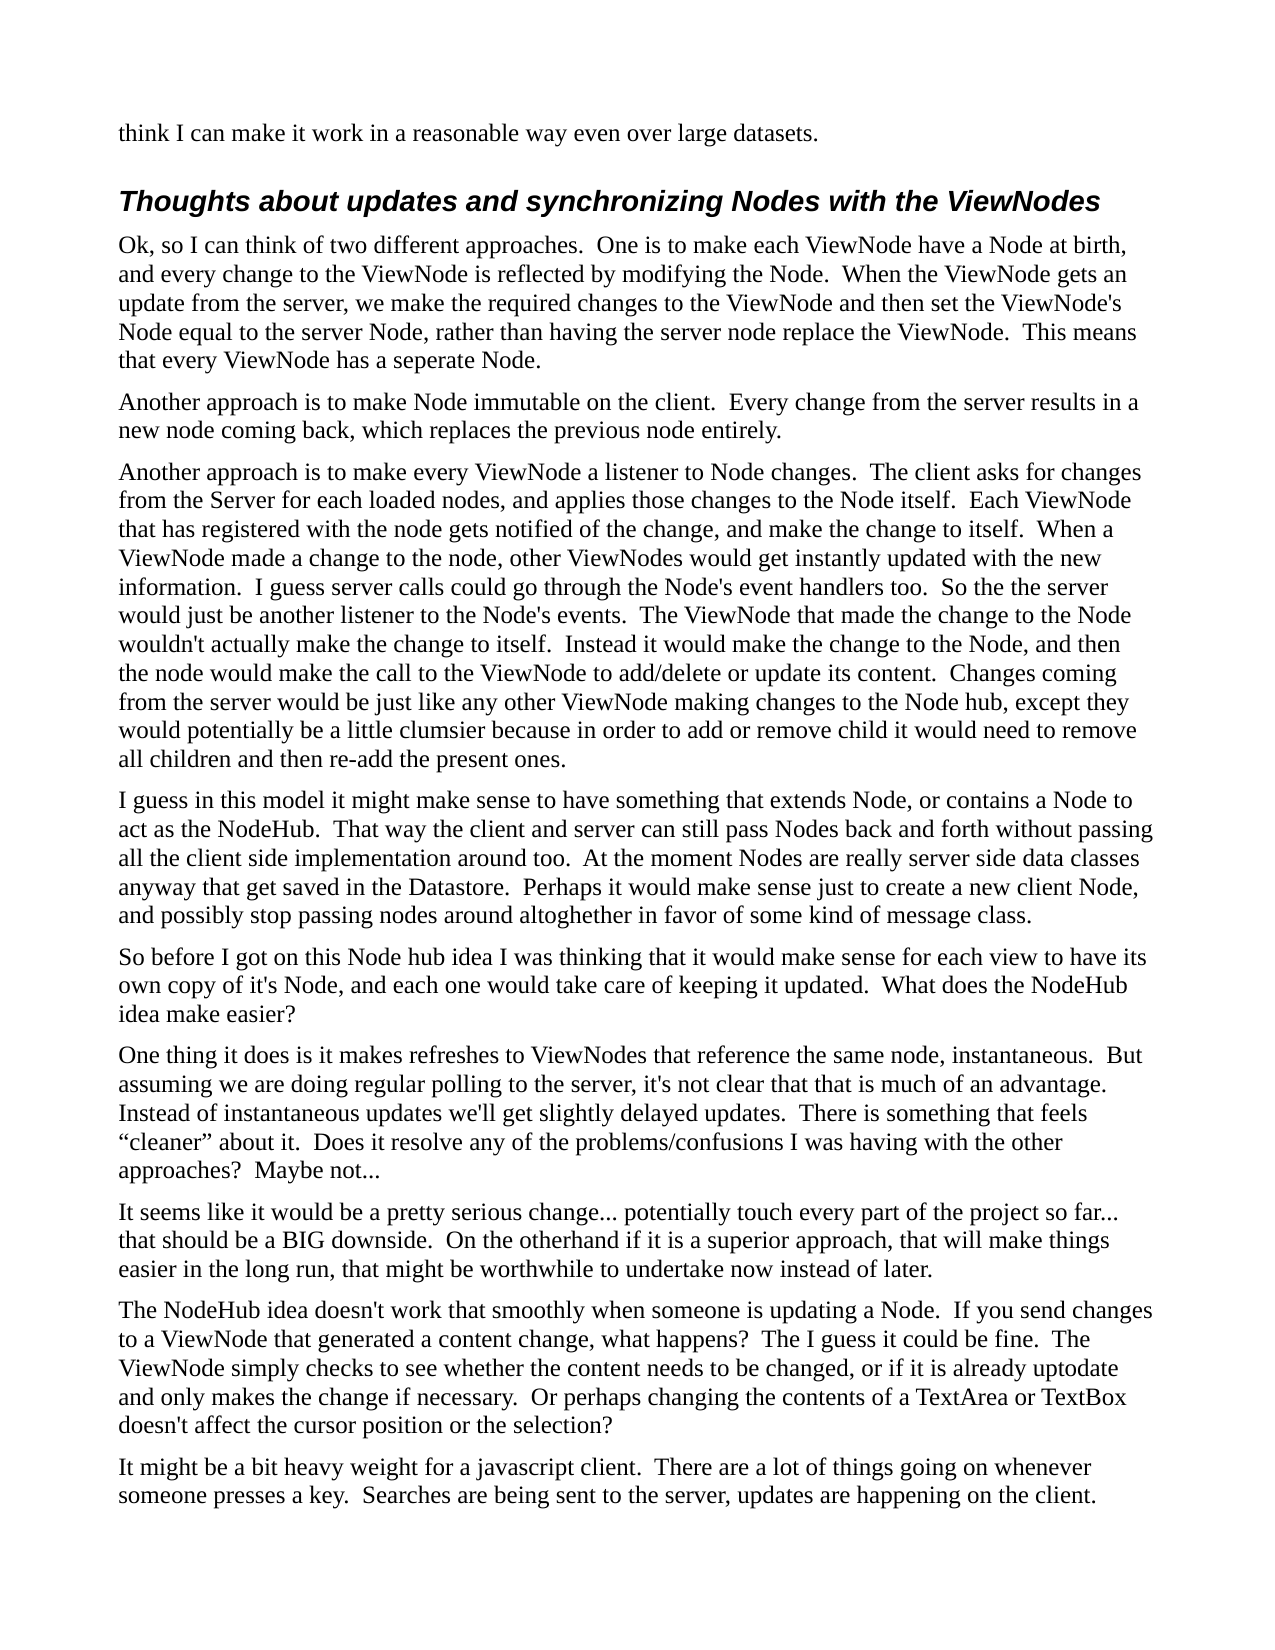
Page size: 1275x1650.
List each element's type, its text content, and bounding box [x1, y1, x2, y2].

text Ok, so I can think of two different approaches. One is to make each ViewNode have a Node at birth, and every change to the ViewNode is reflected by modifying the Node. When the ViewNode gets an update from the server, we make the required changes to the ViewNode and then set the ViewNode's Node equal to the server Node, rather than having the server node replace the ViewNode. This means that every ViewNode has a seperate Node. [118, 230, 1157, 374]
text It might be a bit heavy weight for a javascript client. There are a lot of things going on whenever someone presses a key. Searches are being sent to the server, updates are happening on the client. [118, 1452, 1157, 1509]
text Another approach is to make every ViewNode a listener to Node changes. The client asks for changes from the Server for each loaded nodes, and applies those changes to the Node itself. Each ViewNode that has registered with the node gets notified of the change, and make the change to itself. When a ViewNode made a change to the node, other ViewNodes would get instantly updated with the new information. I guess server calls could go through the Node's event handlers too. So the the server would just be another listener to the Node's events. The ViewNode that made the change to the Node wouldn't actually make the change to itself. Instead it would make the change to the Node, and then the node would make the call to the ViewNode to add/delete or update its content. Changes coming from the server would be just like any other ViewNode making changes to the Node hub, except they would potentially be a little clumsier because in order to add or remove child it would need to remove all children and then re-add the present ones. [118, 457, 1157, 773]
text One thing it does is it makes refreshes to ViewNodes that reference the same node, instantaneous. But assuming we are doing regular polling to the server, it's not clear that that is much of an advantage. Instead of instantaneous updates we'll get slightly delayed updates. There is something that feels “cleaner” about it. Does it resolve any of the problems/confusions I was having with the other approaches? Maybe not... [118, 1040, 1157, 1184]
text Another approach is to make Node immutable on the client. Every change from the server results in a new node coming back, which replaces the previous node entirely. [118, 387, 1157, 444]
text So before I got on this Node hub idea I was thinking that it would make sense for each view to have its own copy of it's Node, and each one would take care of keeping it updated. What does the NodeHub idea make easier? [118, 942, 1157, 1028]
text I guess in this model it might make sense to have something that extends Node, or contains a Node to act as the NodeHub. That way the client and server can still pass Nodes back and forth without passing all the client side implementation around too. At the moment Nodes are really server side data classes anyway that get saved in the Datastore. Perhaps it would make sense just to create a new client Node, and possibly stop passing nodes around altoghether in favor of some kind of message class. [118, 785, 1157, 929]
text think I can make it work in a reasonable way even over large datasets. [118, 118, 1157, 147]
subtitle Thoughts about updates and synchronizing Nodes with the ViewNodes [118, 184, 1157, 218]
text The NodeHub idea doesn't work that smoothly when someone is updating a Node. If you send changes to a ViewNode that generated a content change, what happens? The I guess it could be fine. The ViewNode simply checks to see whether the content needs to be changed, or if it is already uptodate and only makes the change if necessary. Or perhaps changing the contents of a TextArea or TextBox doesn't affect the cursor position or the selection? [118, 1295, 1157, 1439]
text It seems like it would be a pretty serious change... potentially touch every part of the project so far... that should be a BIG downside. On the otherhand if it is a superior approach, that will make things easier in the long run, that might be worthwhile to undertake now instead of later. [118, 1197, 1157, 1283]
